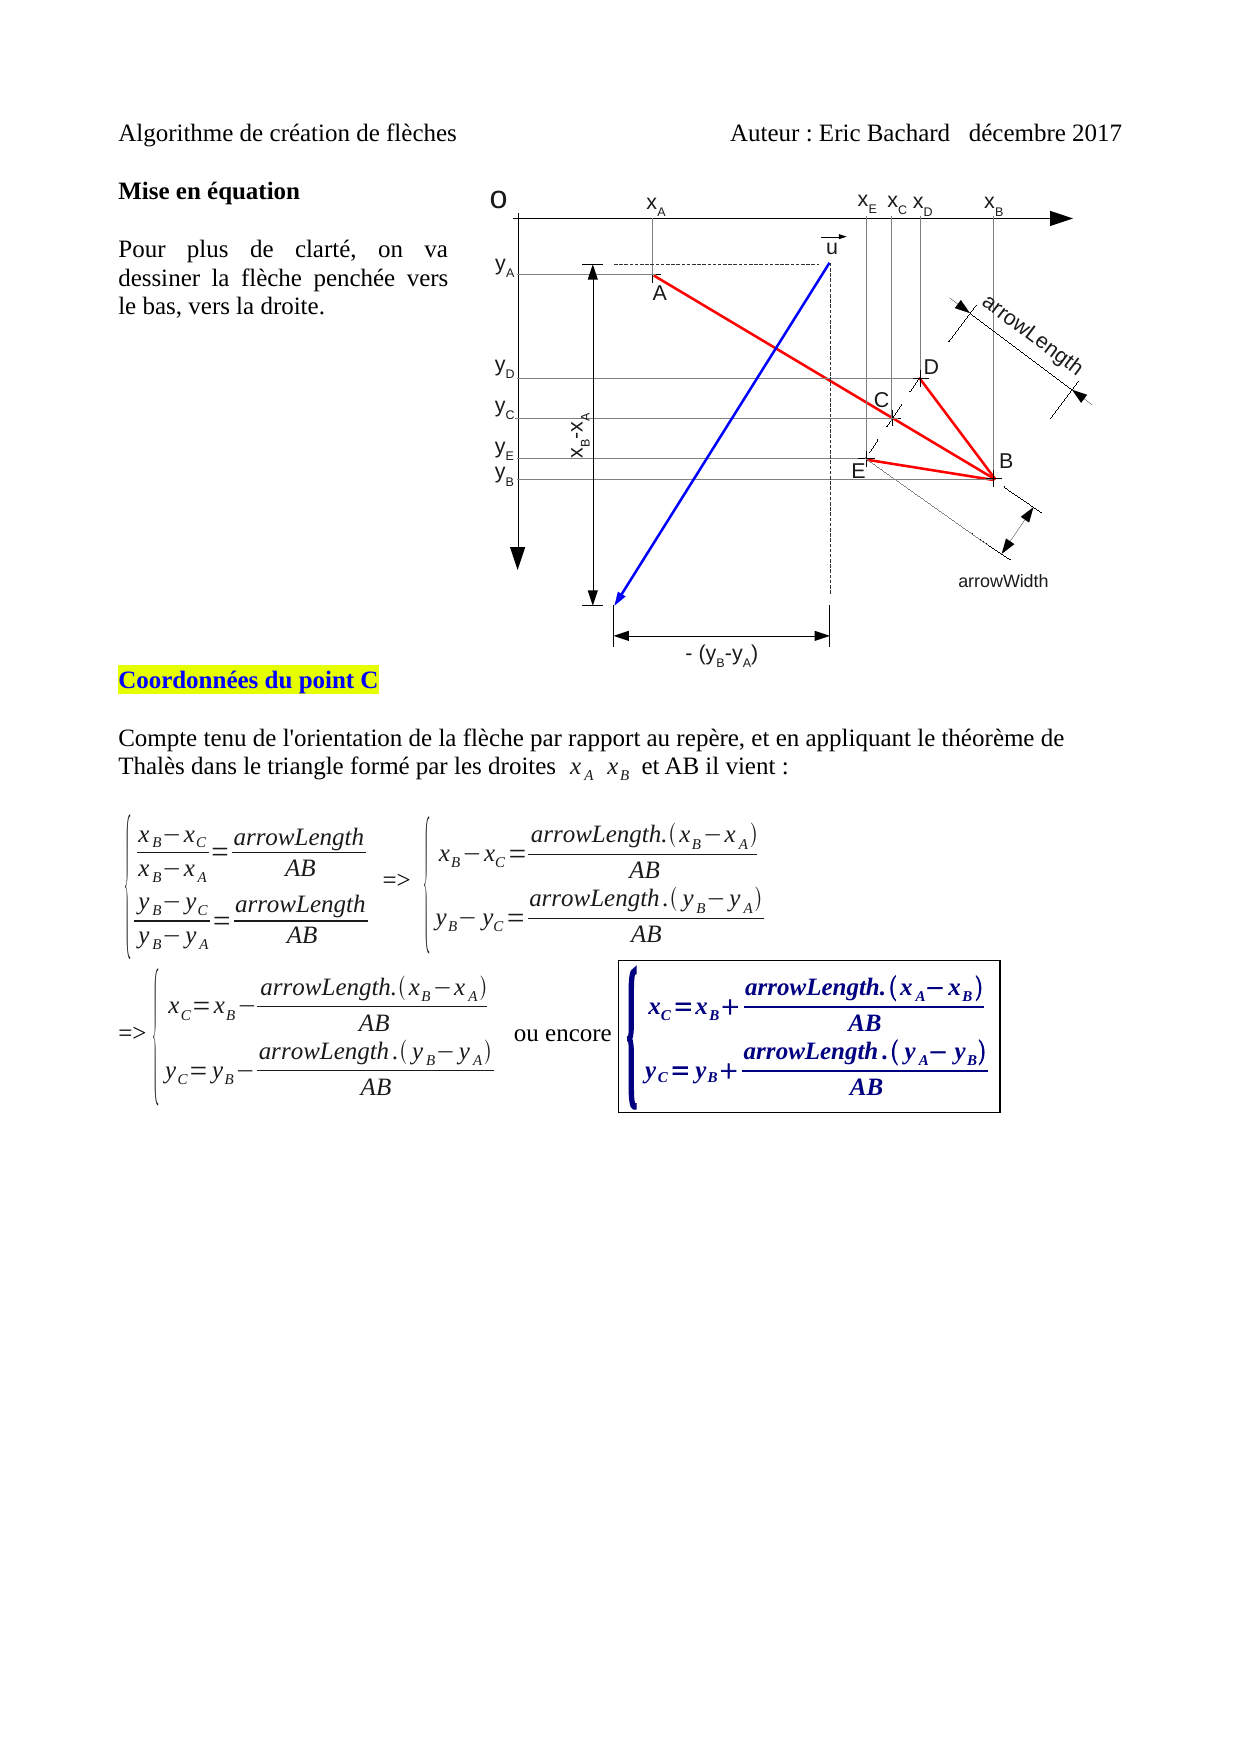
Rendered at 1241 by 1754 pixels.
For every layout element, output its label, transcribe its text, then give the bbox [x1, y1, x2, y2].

text Pour plus de clarté, on va dessiner la flèche penchée vers le bas, vers la droite. [519, 275, 593, 320]
text Pour plus de clarté, on va dessiner la flèche penchée vers le bas, vers la droite. [653, 234, 866, 320]
text Pour plus de clarté, on va dessiner la flèche penchée vers le bas, vers la droite. [892, 234, 920, 320]
text => [118, 813, 1122, 960]
text Pour plus de clarté, on va dessiner la flèche penchée vers le bas, vers la droite. [867, 234, 891, 320]
text Coordonnées du point C [118, 665, 1122, 694]
text Pour plus de clarté, on va dessiner la flèche penchée vers le bas, vers la droite. [519, 234, 652, 274]
text Pour plus de clarté, on va dessiner la flèche penchée vers le bas, vers la droite. [994, 234, 1122, 320]
text Pour plus de clarté, on va dessiner la flèche penchée vers le bas, vers la droite. [921, 234, 993, 320]
text => ou encore [118, 960, 618, 1113]
text => ou encore [1001, 960, 1122, 1113]
text Pour plus de clarté, on va dessiner la flèche penchée vers le bas, vers la droite. [594, 275, 724, 320]
text => ou encore [619, 961, 999, 1112]
text Mise en équation [118, 176, 1122, 205]
text Compte tenu de l'orientation de la flèche par rapport au repère, et en appliquant le théorème de Thalès dans le triangle formé par les droites et AB il vient : [118, 723, 1122, 784]
text Pour plus de clarté, on va dessiner la flèche penchée vers le bas, vers la droite. [118, 234, 518, 320]
